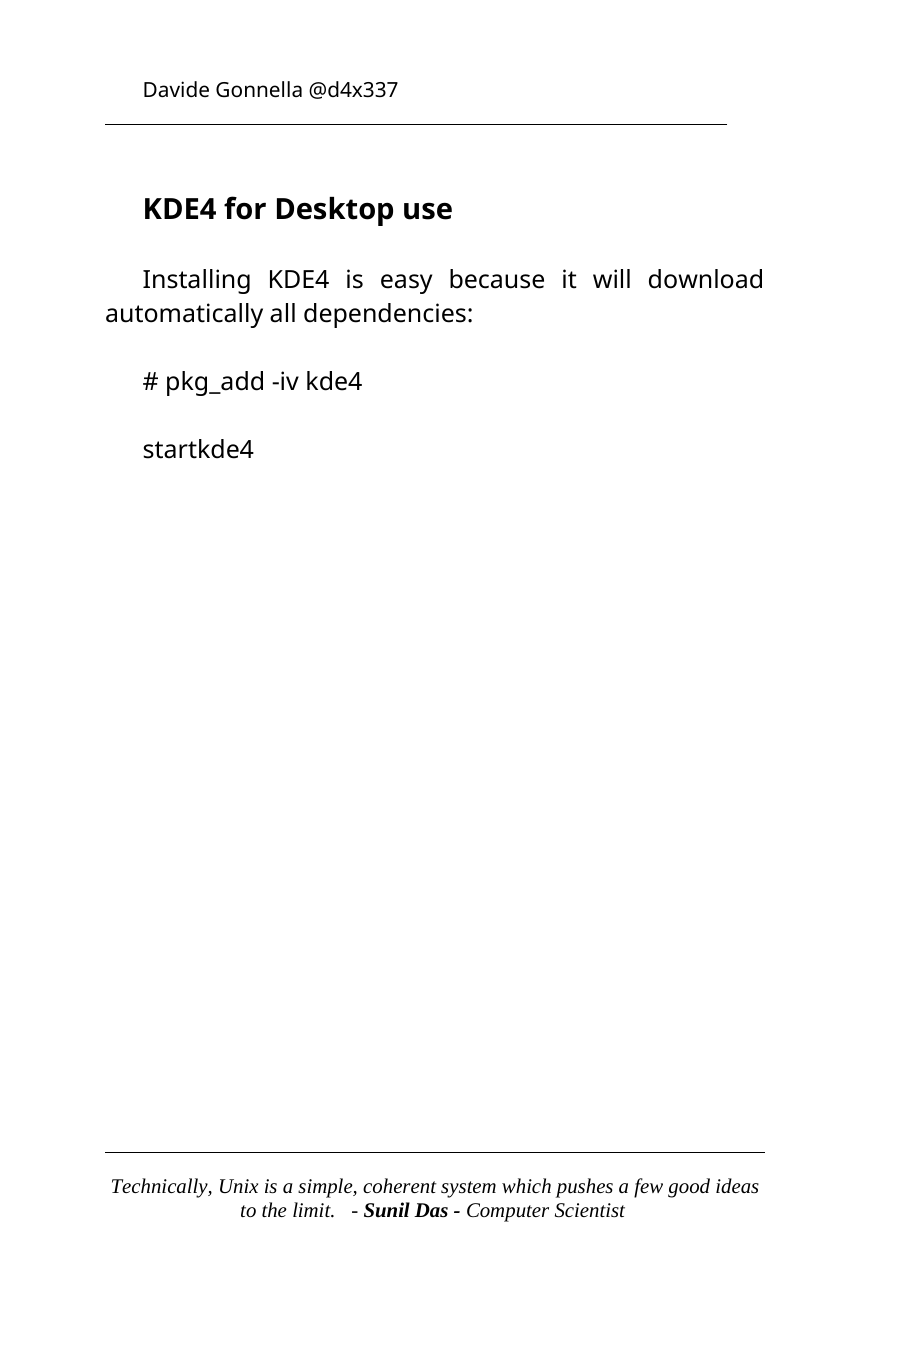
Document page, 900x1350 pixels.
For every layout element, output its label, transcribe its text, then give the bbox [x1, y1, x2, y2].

text KDE4 for Desktop use [105, 188, 765, 228]
text Installing KDE4 is easy because it will download automatically all dependencies: [105, 262, 765, 330]
text # pkg_add -iv kde4 [105, 364, 765, 398]
text startkde4 [105, 432, 765, 466]
